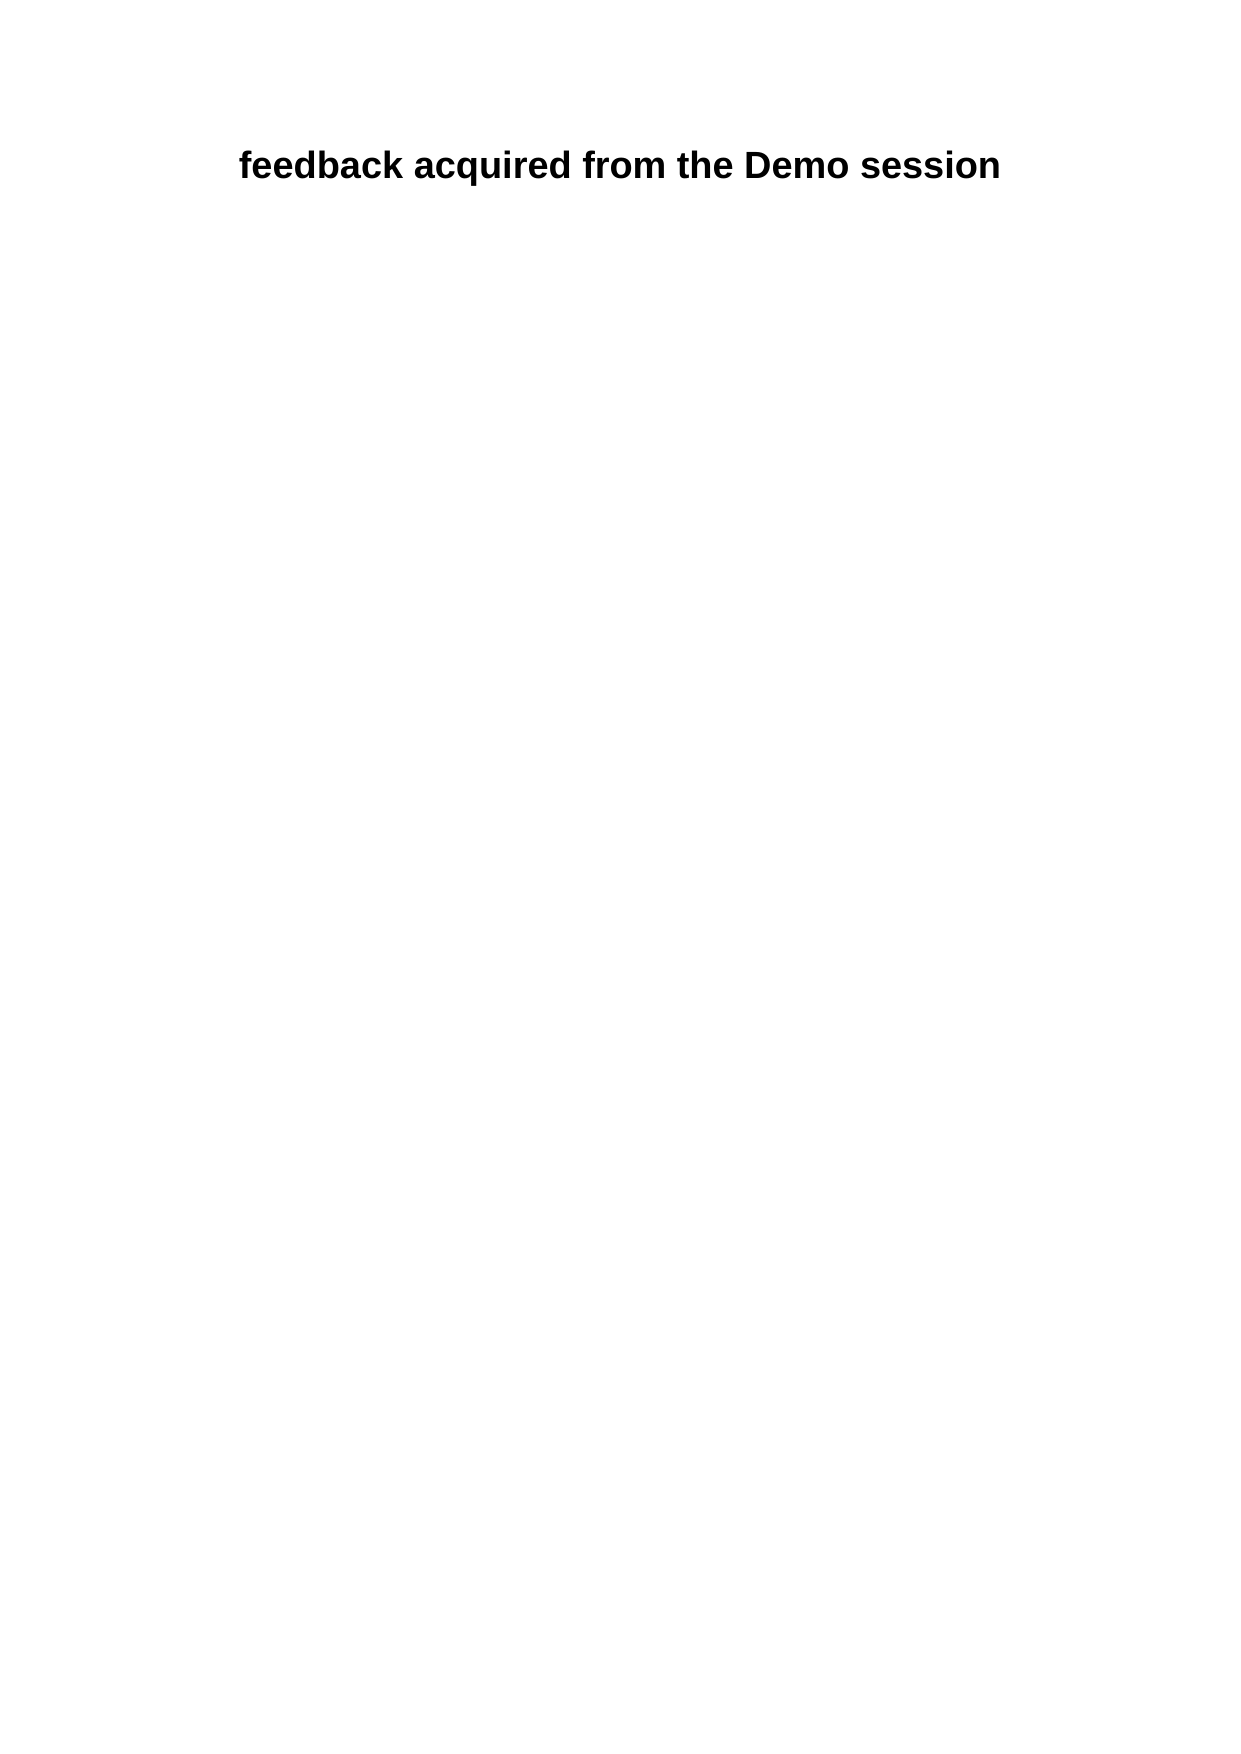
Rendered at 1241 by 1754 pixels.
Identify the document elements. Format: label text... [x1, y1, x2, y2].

subtitle feedback acquired from the Demo session [118, 143, 1122, 187]
